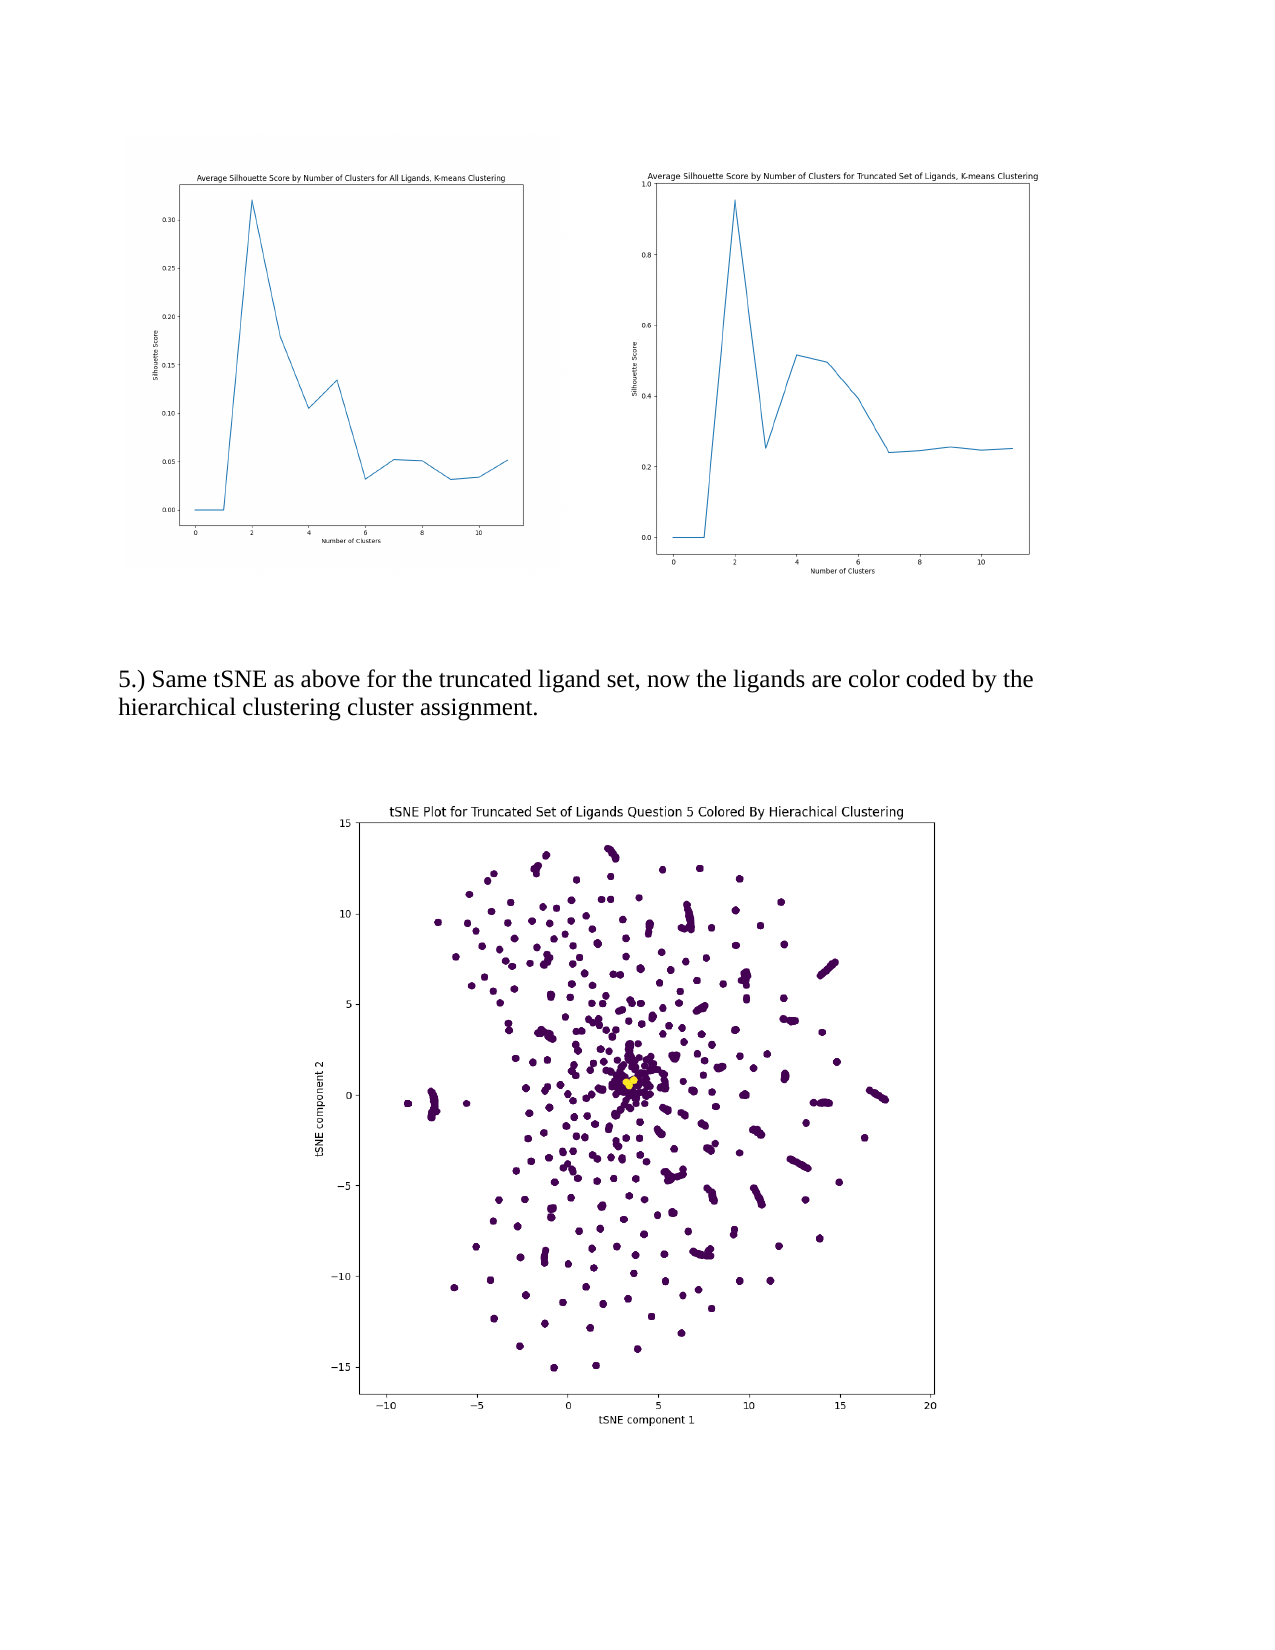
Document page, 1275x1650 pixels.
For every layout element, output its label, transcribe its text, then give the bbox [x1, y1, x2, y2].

picture [266, 733, 1008, 1475]
picture [124, 131, 567, 574]
picture [596, 125, 1077, 607]
text 5.) Same tSNE as above for the truncated ligand set, now the ligands are color coded by the hierarchical clustering cluster assignment. [118, 664, 1157, 721]
